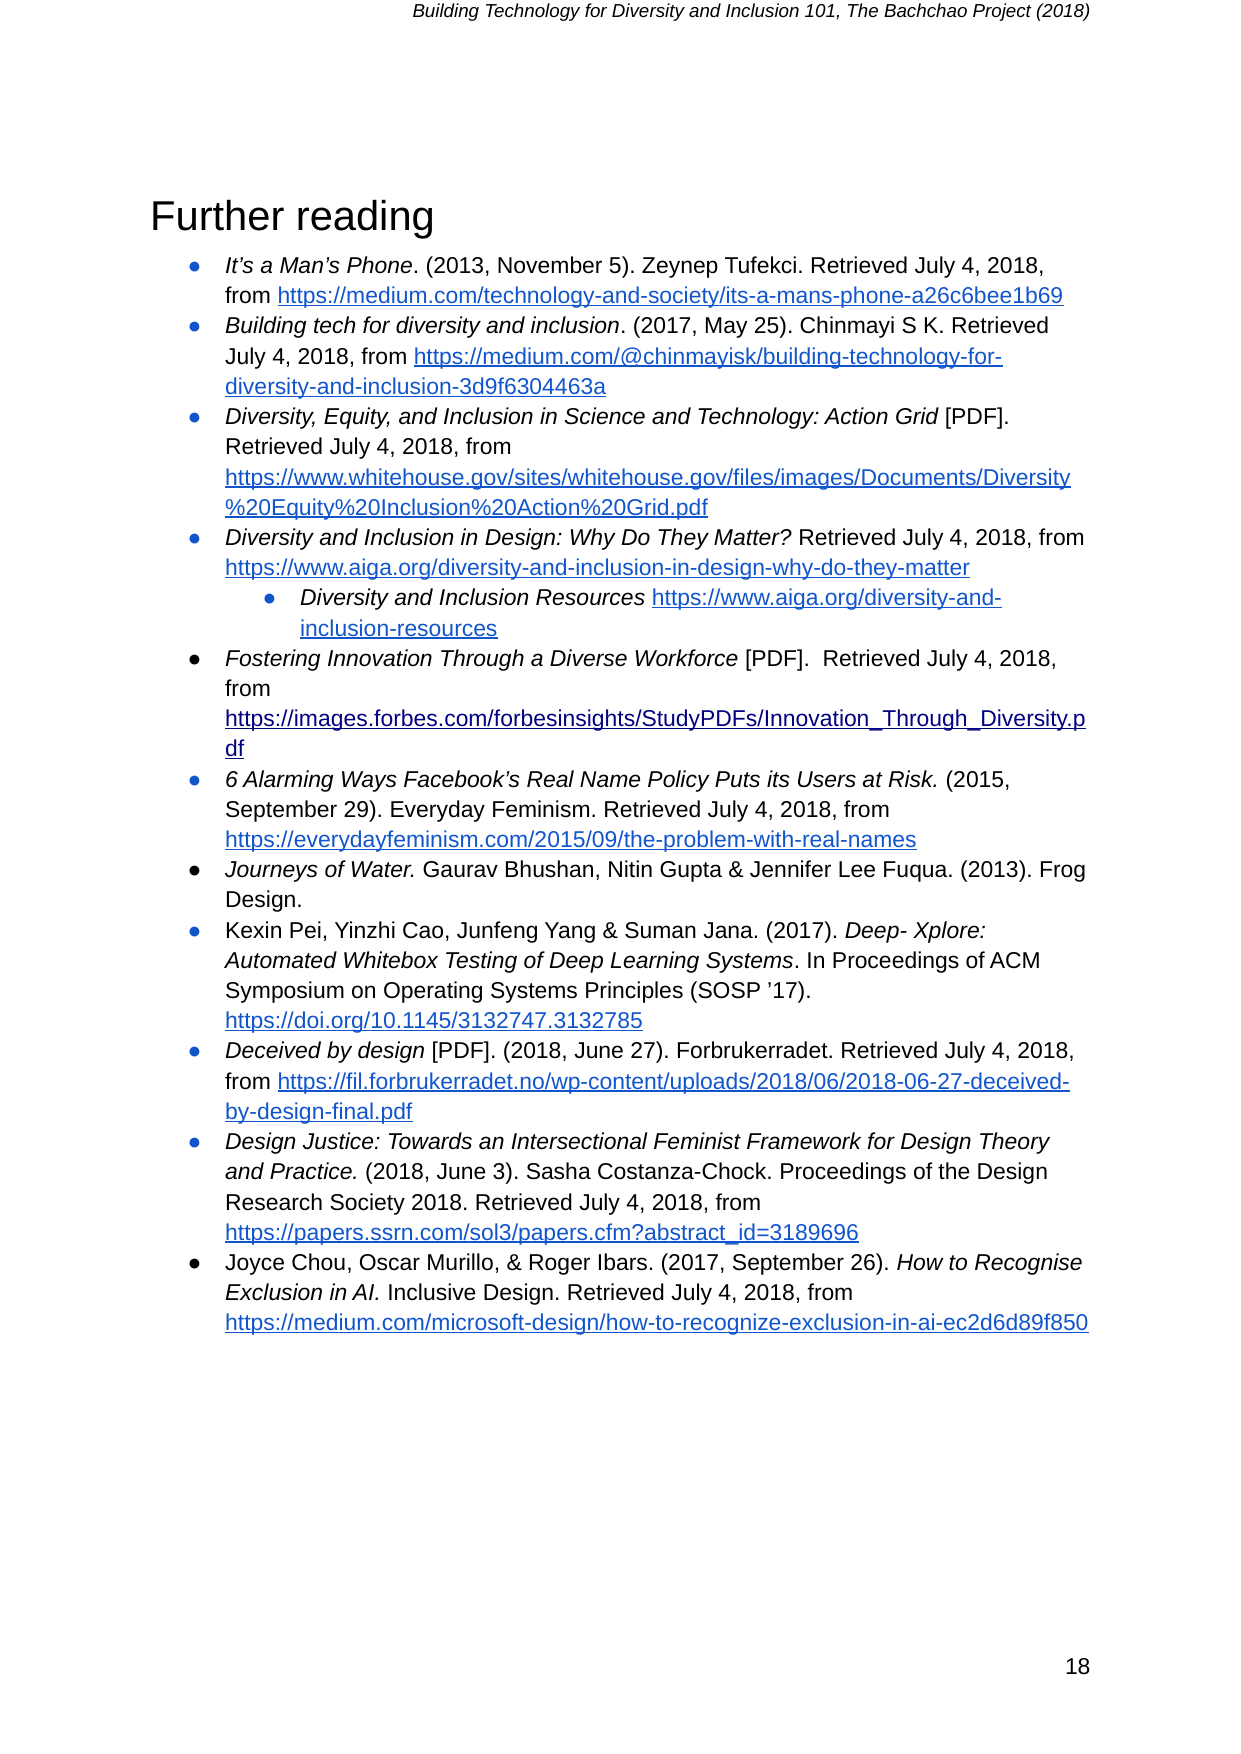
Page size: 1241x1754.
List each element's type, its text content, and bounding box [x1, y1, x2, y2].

list Building tech for diversity and inclusion. (2017, May 25). Chinmayi S K. Retrieved July 4, 2018, from https://medium.com/@chinmayisk/building-technology-for-diversity-and-inclusion-3d9f6304463a [187, 312, 1090, 399]
list 6 Alarming Ways Facebook’s Real Name Policy Puts its Users at Risk. (2015, September 29). Everyday Feminism. Retrieved July 4, 2018, from https://everydayfeminism.com/2015/09/the-problem-with-real-names [187, 766, 1090, 852]
list Diversity and Inclusion Resources https://www.aiga.org/diversity-and-inclusion-resources [262, 584, 1090, 641]
subtitle Further reading [150, 192, 1090, 239]
list Deceived by design [PDF]. (2018, June 27). Forbrukerradet. Retrieved July 4, 2018, from https://fil.forbrukerradet.no/wp-content/uploads/2018/06/2018-06-27-deceived-by-design-final.pdf [187, 1037, 1090, 1124]
list Kexin Pei, Yinzhi Cao, Junfeng Yang & Suman Jana. (2017). Deep- Xplore: Automated Whitebox Testing of Deep Learning Systems. In Proceedings of ACM Symposium on Operating Systems Principles (SOSP ’17). https://doi.org/10.1145/3132747.3132785 [187, 917, 1090, 1034]
list Diversity and Inclusion in Design: Why Do They Matter? Retrieved July 4, 2018, from https://www.aiga.org/diversity-and-inclusion-in-design-why-do-they-matter [187, 524, 1090, 581]
list Diversity, Equity, and Inclusion in Science and Technology: Action Grid [PDF]. Retrieved July 4, 2018, from https://www.whitehouse.gov/sites/whitehouse.gov/files/images/Documents/Diversity%20Equity%20Inclusion%20Action%20Grid.pdf [187, 403, 1090, 520]
list Joyce Chou, Oscar Murillo, & Roger Ibars. (2017, September 26). How to Recognise Exclusion in AI. Inclusive Design. Retrieved July 4, 2018, from https://medium.com/microsoft-design/how-to-recognize-exclusion-in-ai-ec2d6d89f850 [187, 1249, 1090, 1336]
list Fostering Innovation Through a Diverse Workforce [PDF]. Retrieved July 4, 2018, from https://images.forbes.com/forbesinsights/StudyPDFs/Innovation_Through_Diversity.pdf [187, 645, 1090, 762]
list Journeys of Water. Gaurav Bhushan, Nitin Gupta & Jennifer Lee Fuqua. (2013). Frog Design. [187, 856, 1090, 913]
list It’s a Man’s Phone. (2013, November 5). Zeynep Tufekci. Retrieved July 4, 2018, from https://medium.com/technology-and-society/its-a-mans-phone-a26c6bee1b69 [187, 252, 1090, 309]
list Design Justice: Towards an Intersectional Feminist Framework for Design Theory and Practice. (2018, June 3). Sasha Costanza-Chock. Proceedings of the Design Research Society 2018. Retrieved July 4, 2018, from https://papers.ssrn.com/sol3/papers.cfm?abstract_id=3189696 [187, 1128, 1090, 1245]
